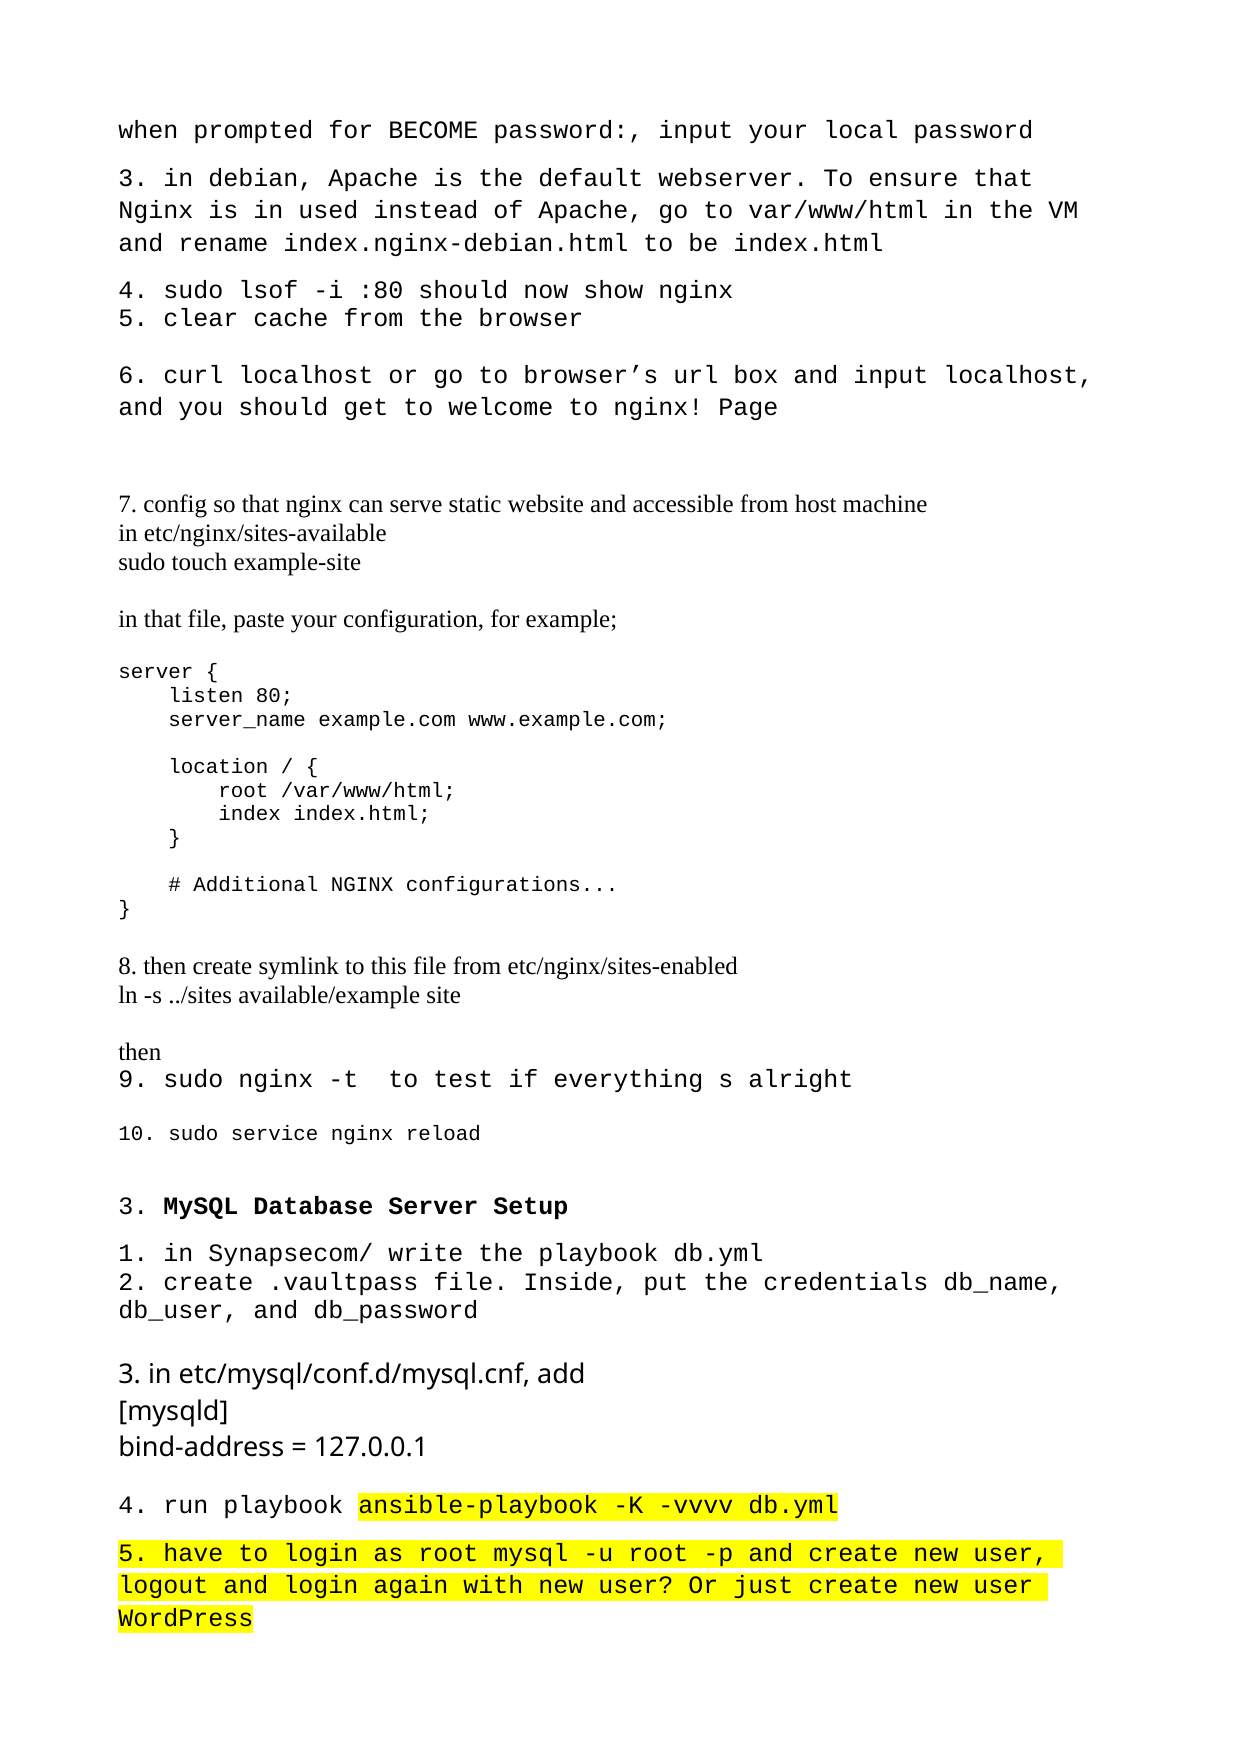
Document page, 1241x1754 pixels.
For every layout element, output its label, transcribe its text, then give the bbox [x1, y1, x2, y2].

text server_name example.com www.example.com; [118, 709, 1122, 732]
text } [118, 827, 1122, 851]
text 4. run playbook ansible-playbook -K -vvvv db.yml [118, 1493, 1122, 1521]
text when prompted for BECOME password:, input your local password [118, 118, 1122, 146]
text then [118, 1037, 1122, 1066]
text listen 80; [118, 685, 1122, 709]
text [mysqld] [118, 1391, 1122, 1428]
text 10. sudo service nginx reload [118, 1123, 1122, 1146]
text 3. in etc/mysql/conf.d/mysql.cnf, add [118, 1354, 1122, 1391]
text 6. curl localhost or go to browser’s url box and input localhost, and you should get to welcome to nginx! Page [118, 362, 1122, 423]
text 4. sudo lsof -i :80 should now show nginx [118, 277, 1122, 306]
text server { [118, 662, 1122, 685]
text # Additional NGINX configurations... [118, 874, 1122, 898]
text 7. config so that nginx can serve static website and accessible from host machine [118, 489, 1122, 518]
text 2. create .vaultpass file. Inside, put the credentials db_name, db_user, and db_password [118, 1269, 1122, 1326]
text 1. in Synapsecom/ write the playbook db.yml [118, 1241, 1122, 1269]
text bind-address = 127.0.0.1 [118, 1428, 1122, 1465]
text 3. in debian, Apache is the default webserver. To ensure that Nginx is in used instead of Apache, go to var/www/html in the VM and rename index.nginx-debian.html to be index.html [118, 165, 1122, 258]
text 5. have to login as root mysql -u root -p and create new user, logout and login again with new user? Or just create new user WordPress [118, 1540, 1122, 1633]
text 3. MySQL Database Server Setup [118, 1194, 1122, 1222]
text } [118, 898, 1122, 922]
text 5. clear cache from the browser [118, 306, 1122, 334]
text in that file, paste your configuration, for example; [118, 604, 1122, 633]
text 9. sudo nginx -t to test if everything s alright [118, 1066, 1122, 1094]
text in etc/nginx/sites-available [118, 518, 1122, 547]
text root /var/www/html; [118, 780, 1122, 803]
text location / { [118, 756, 1122, 780]
text 8. then create symlink to this file from etc/nginx/sites-enabled [118, 951, 1122, 980]
text index index.html; [118, 803, 1122, 827]
text sudo touch example-site [118, 547, 1122, 575]
text ln -s ../sites available/example site [118, 980, 1122, 1009]
